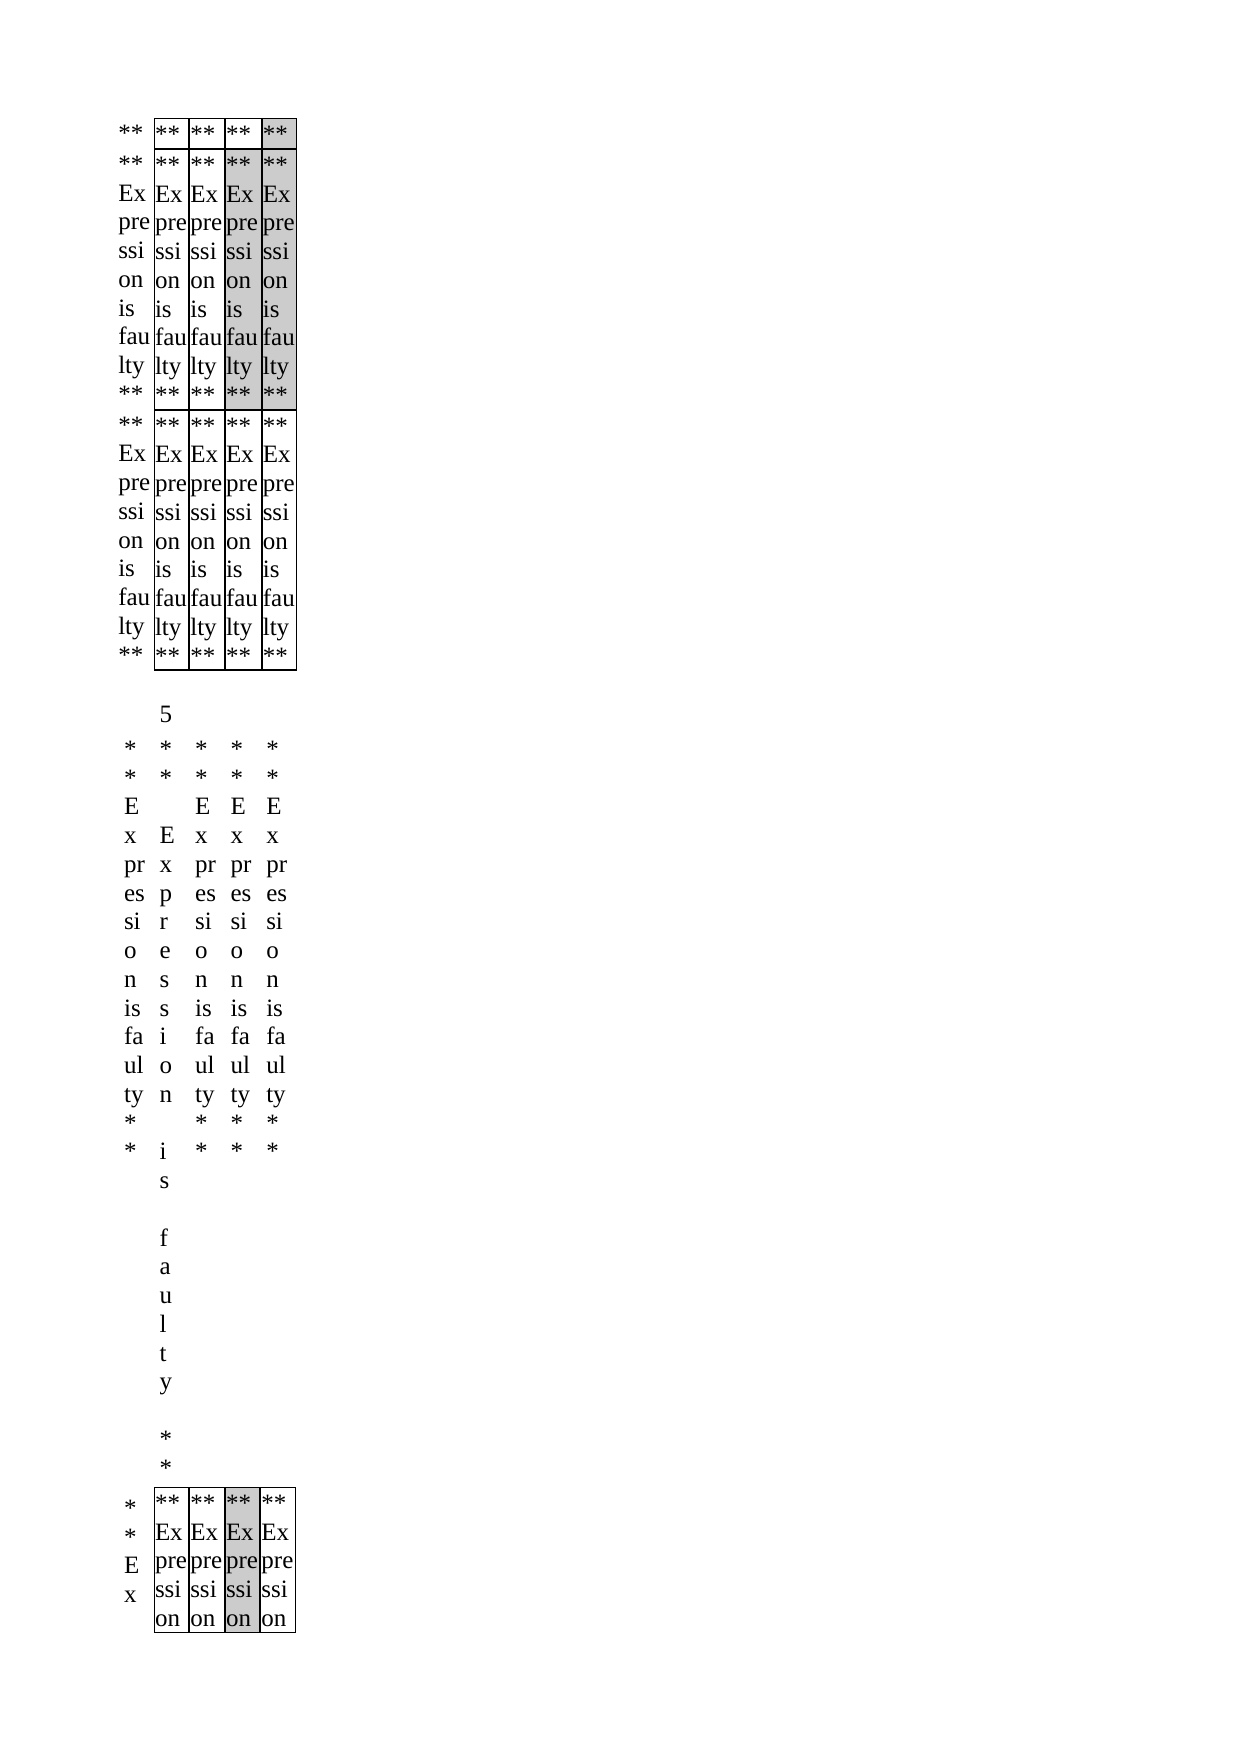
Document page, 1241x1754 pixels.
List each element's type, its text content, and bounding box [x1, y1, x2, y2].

table_cell 1,80E+308 [155, 119, 188, 148]
table_cell 1,80E+308 [190, 411, 224, 669]
table_cell 1,80E+308 [226, 411, 261, 669]
table_cell 1,80E+308 [118, 410, 154, 671]
table_header 1,80E+308 [189, 728, 225, 1487]
table_cell 1,80E+308 [155, 1488, 188, 1632]
table_cell 1,80E+308 [261, 1488, 295, 1632]
table_header 1,80E+308 [260, 728, 296, 1487]
text 5 [159, 699, 1122, 728]
table_header 1,80E+308 [225, 728, 260, 1487]
table_cell 1,80E+308 [263, 411, 296, 669]
table_header 1,80E+308 [118, 728, 154, 1487]
table_cell 1,80E+308 [118, 149, 154, 410]
table_cell 1,80E+308 [190, 119, 224, 148]
table_header 1,80E+308 [154, 728, 189, 1487]
table_cell 1,80E+308 [190, 150, 224, 409]
table_cell 1,80E+308 [190, 1488, 224, 1632]
table_cell 1,80E+308 [155, 150, 188, 409]
table_cell 1,80E+308 [118, 1487, 154, 1633]
table_cell 1,80E+308 [155, 411, 188, 669]
table_cell 1,80E+308 [226, 119, 261, 148]
table_cell 1,80E+308 [118, 118, 154, 149]
